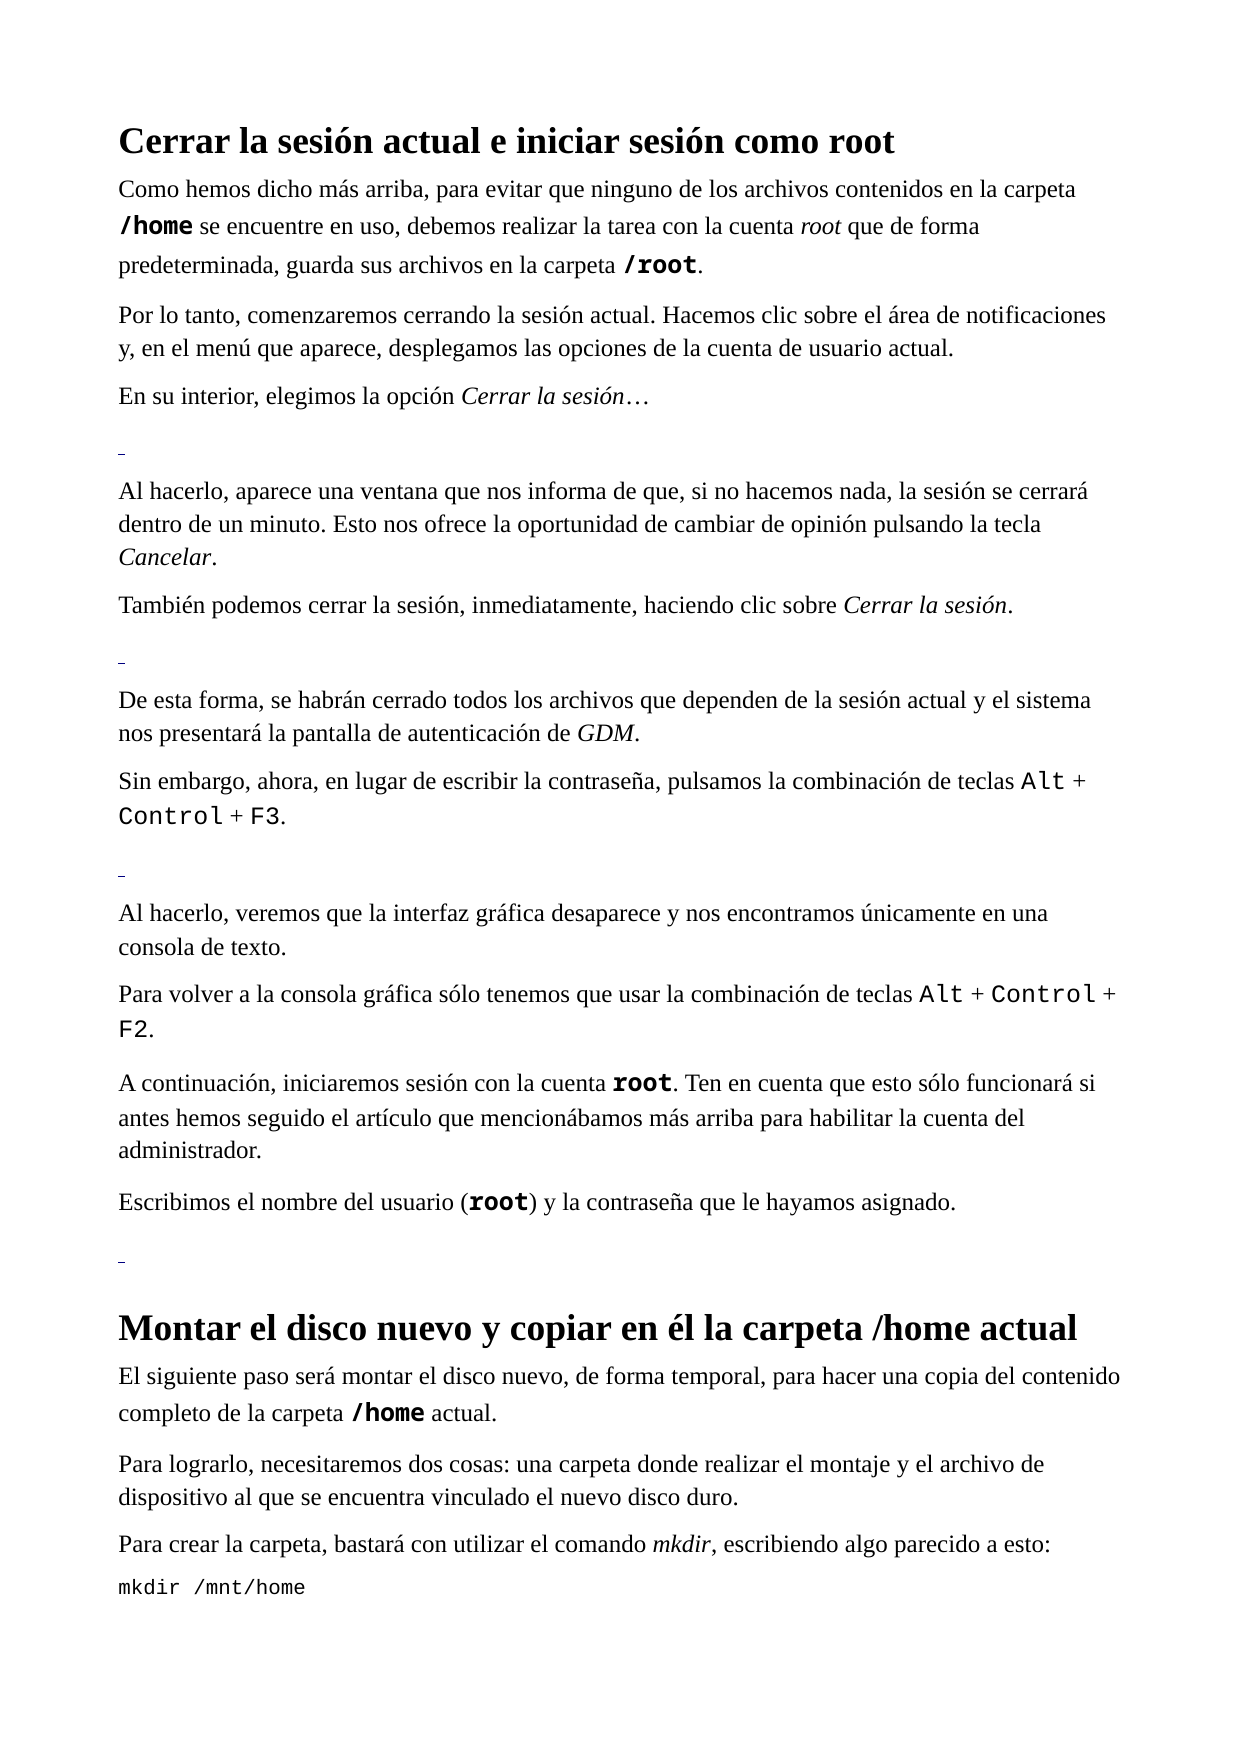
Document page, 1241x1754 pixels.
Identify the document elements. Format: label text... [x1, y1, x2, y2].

text El siguiente paso será montar el disco nuevo, de forma temporal, para hacer una copia del contenido completo de la carpeta /home actual. [118, 1361, 1122, 1429]
text Para lograrlo, necesitaremos dos cosas: una carpeta donde realizar el montaje y el archivo de dispositivo al que se encuentra vinculado el nuevo disco duro. [118, 1449, 1122, 1510]
text Para crear la carpeta, bastará con utilizar el comando mkdir, escribiendo algo parecido a esto: [118, 1529, 1122, 1558]
text Como hemos dicho más arriba, para evitar que ninguno de los archivos contenidos en la carpeta /home se encuentre en uso, debemos realizar la tarea con la cuenta root que de forma predeterminada, guarda sus archivos en la carpeta /root. [118, 174, 1122, 281]
text mkdir /mnt/home [118, 1577, 1122, 1601]
text De esta forma, se habrán cerrado todos los archivos que dependen de la sesión actual y el sistema nos presentará la pantalla de autenticación de GDM. [118, 685, 1122, 747]
text Al hacerlo, aparece una ventana que nos informa de que, si no hacemos nada, la sesión se cerrará dentro de un minuto. Esto nos ofrece la oportunidad de cambiar de opinión pulsando la tecla Cancelar. [118, 476, 1122, 571]
text Sin embargo, ahora, en lugar de escribir la contraseña, pulsamos la combinación de teclas Alt + Control + F3. [118, 766, 1122, 832]
text Para volver a la consola gráfica sólo tenemos que usar la combinación de teclas Alt + Control + F2. [118, 979, 1122, 1045]
text A continuación, iniciaremos sesión con la cuenta root. Ten en cuenta que esto sólo funcionará si antes hemos seguido el artículo que mencionábamos más arriba para habilitar la cuenta del administrador. [118, 1064, 1122, 1164]
text Al hacerlo, veremos que la interfaz gráfica desaparece y nos encontramos únicamente en una consola de texto. [118, 898, 1122, 960]
text También podemos cerrar la sesión, inmediatamente, haciendo clic sobre Cerrar la sesión. [118, 590, 1122, 619]
subtitle Montar el disco nuevo y copiar en él la carpeta /home actual [118, 1305, 1122, 1348]
subtitle Cerrar la sesión actual e iniciar sesión como root [118, 118, 1122, 161]
text En su interior, elegimos la opción Cerrar la sesión… [118, 381, 1122, 410]
text Escribimos el nombre del usuario (root) y la contraseña que le hayamos asignado. [118, 1183, 1122, 1217]
text Por lo tanto, comenzaremos cerrando la sesión actual. Hacemos clic sobre el área de notificaciones y, en el menú que aparece, desplegamos las opciones de la cuenta de usuario actual. [118, 301, 1122, 362]
